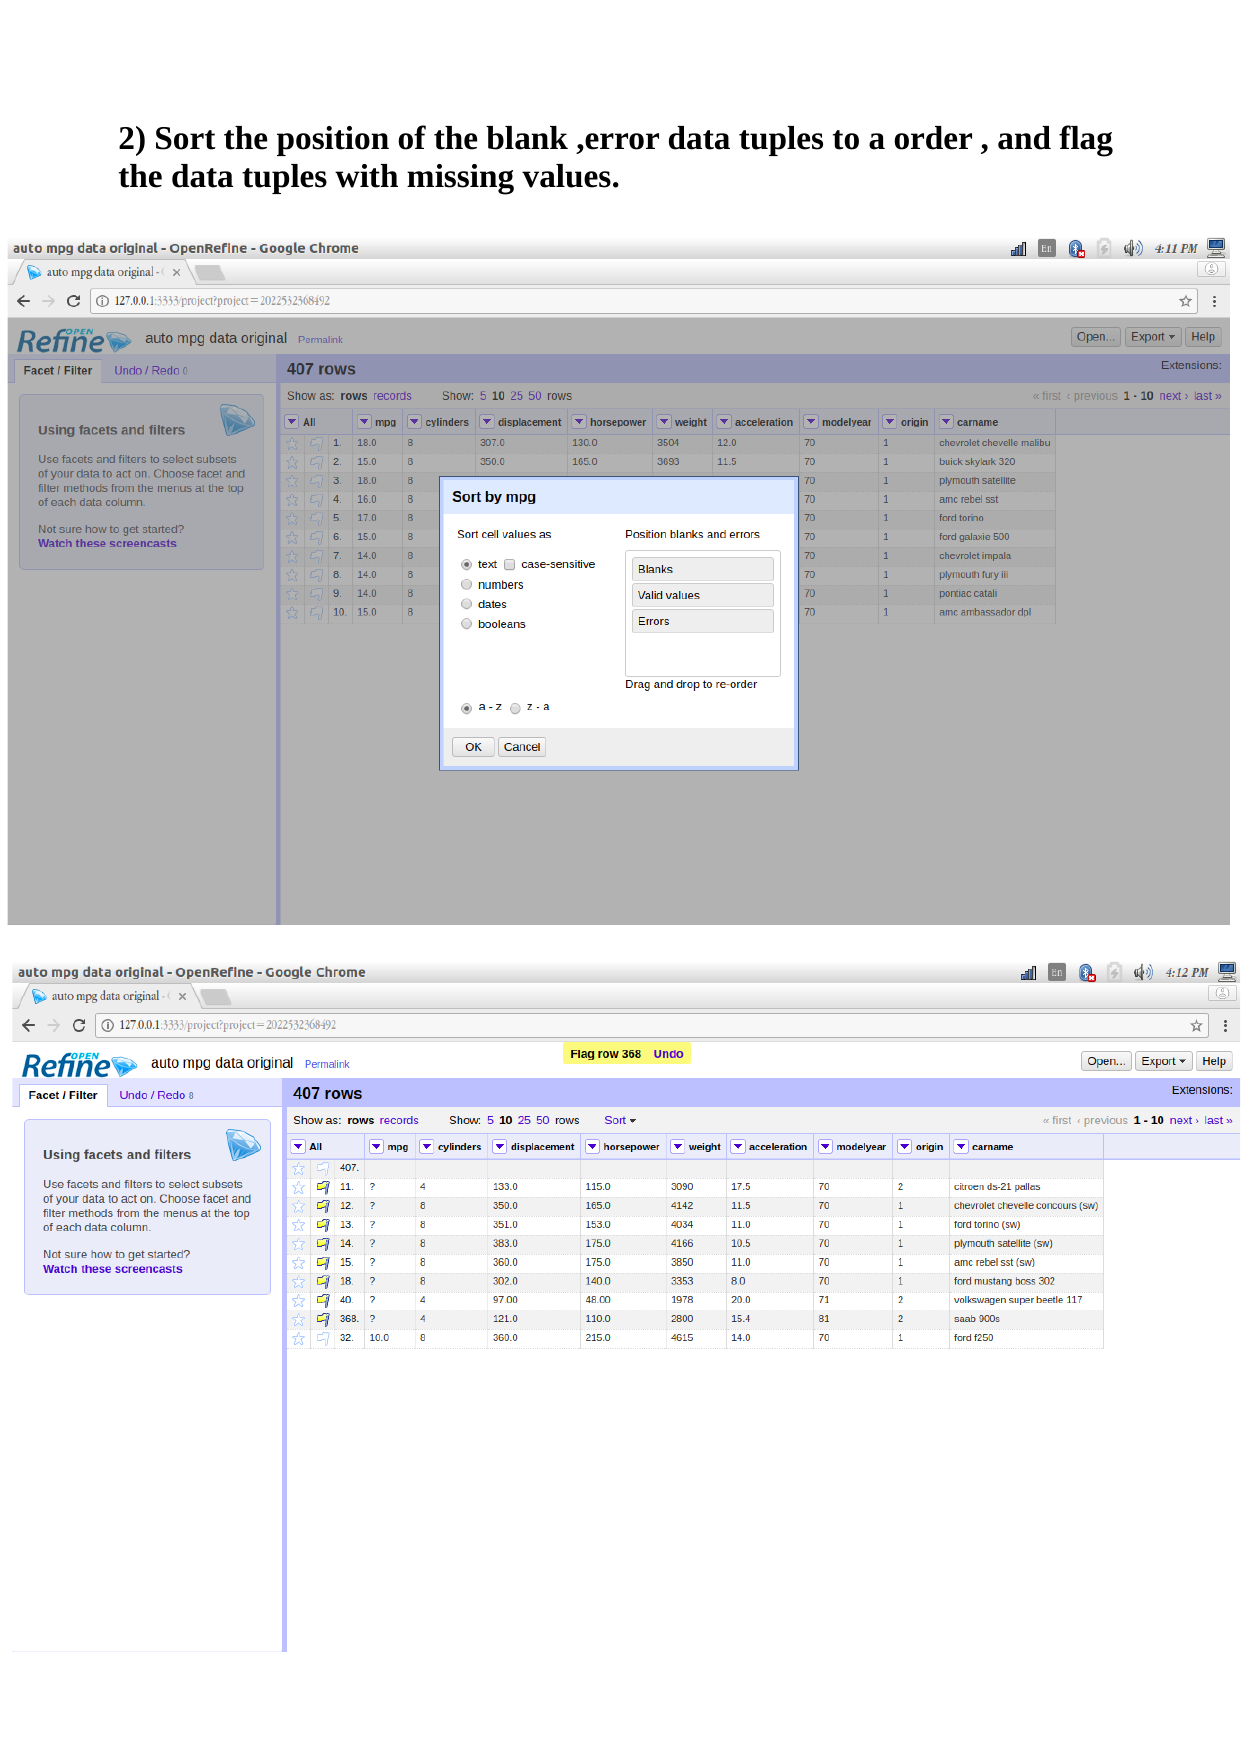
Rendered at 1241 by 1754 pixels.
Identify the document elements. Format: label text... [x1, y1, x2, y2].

picture [12, 961, 1240, 1652]
picture [7, 237, 1230, 925]
text 2) Sort the position of the blank ,error data tuples to a order , and flag the data tuples with missing values. [118, 118, 1122, 195]
